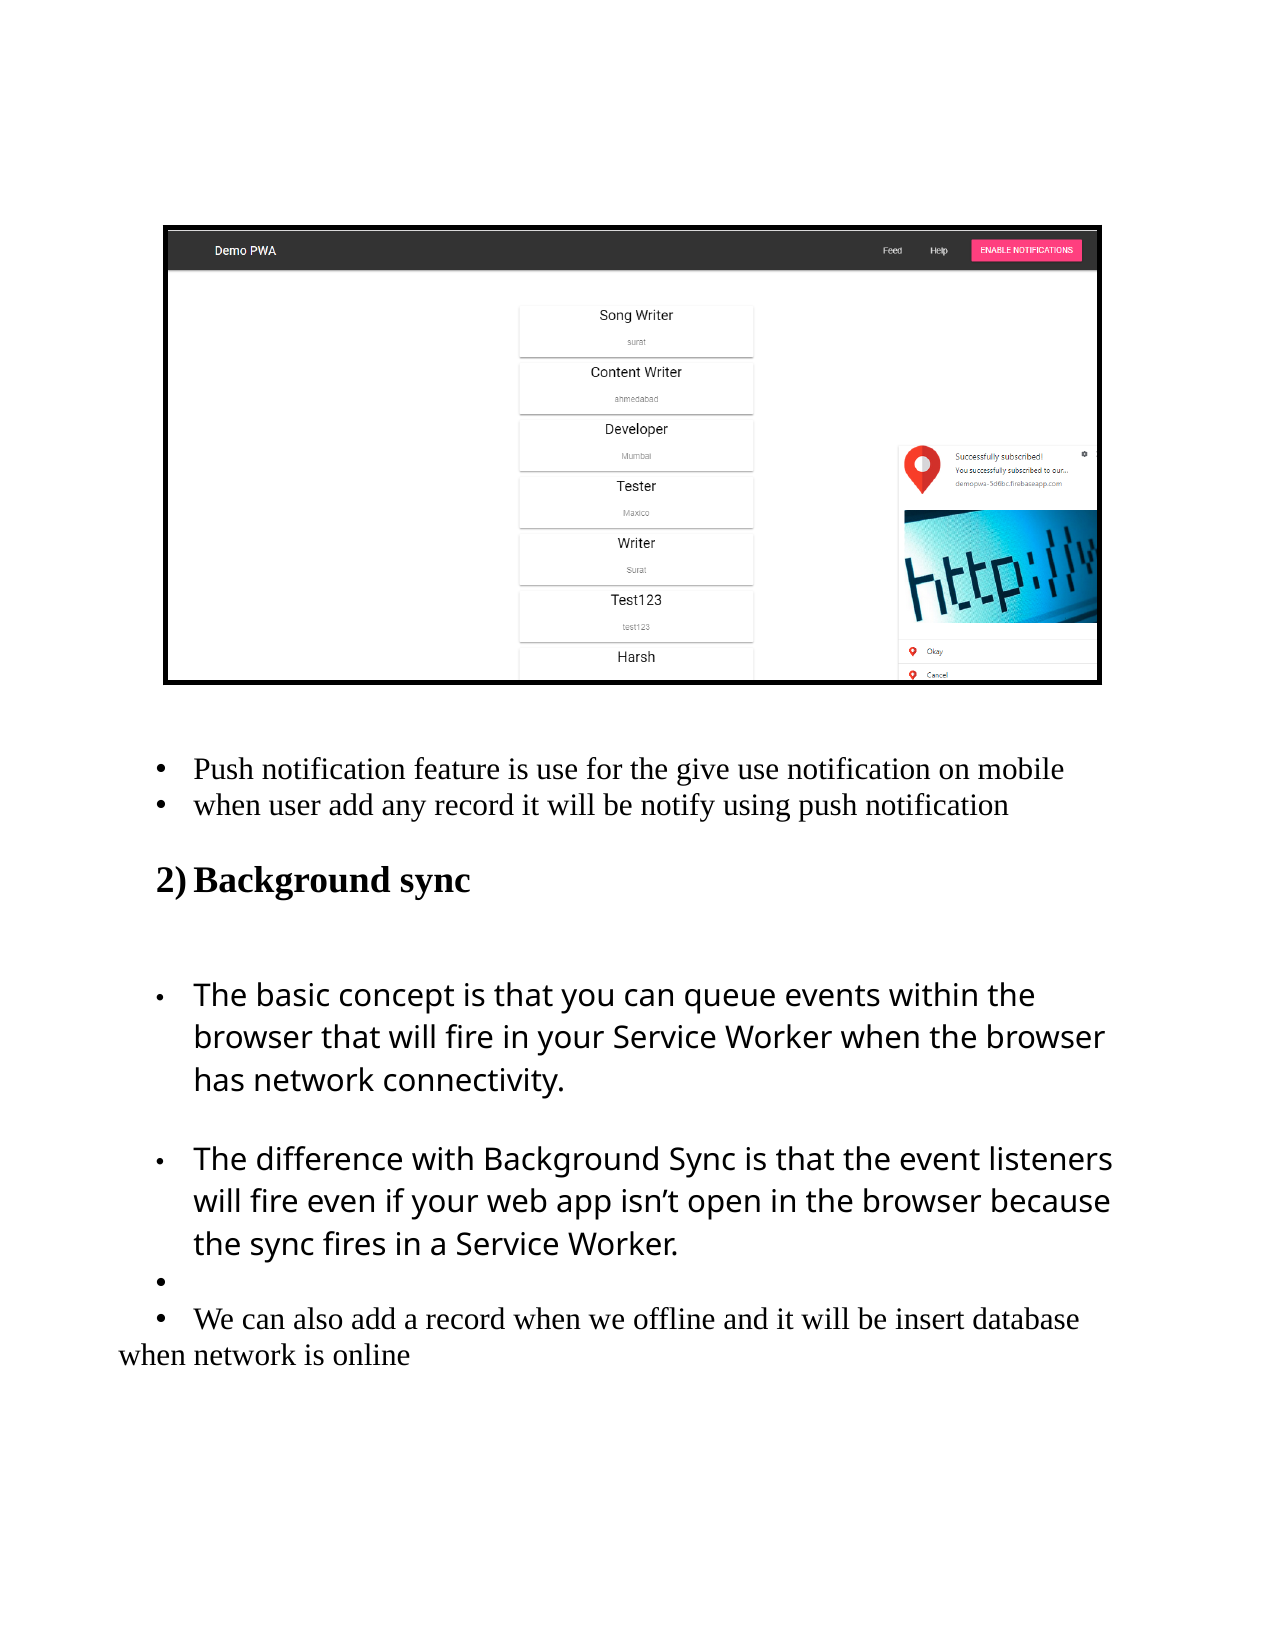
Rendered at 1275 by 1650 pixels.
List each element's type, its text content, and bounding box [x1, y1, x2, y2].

list The difference with Background Sync is that the event listeners will fire even if your web app isn’t open in the browser because the sync fires in a Service Worker. [156, 1137, 1157, 1264]
list Background sync [156, 858, 1157, 901]
list The basic concept is that you can queue events within the browser that will fire in your Service Worker when the browser has network connectivity. [156, 973, 1157, 1101]
list Push notification feature is use for the give use notification on mobile [156, 750, 1157, 786]
list We can also add a record when we offline and it will be insert database [156, 1300, 1157, 1336]
list when user add any record it will be notify using push notification [156, 786, 1157, 822]
text when network is online [118, 1336, 1157, 1372]
